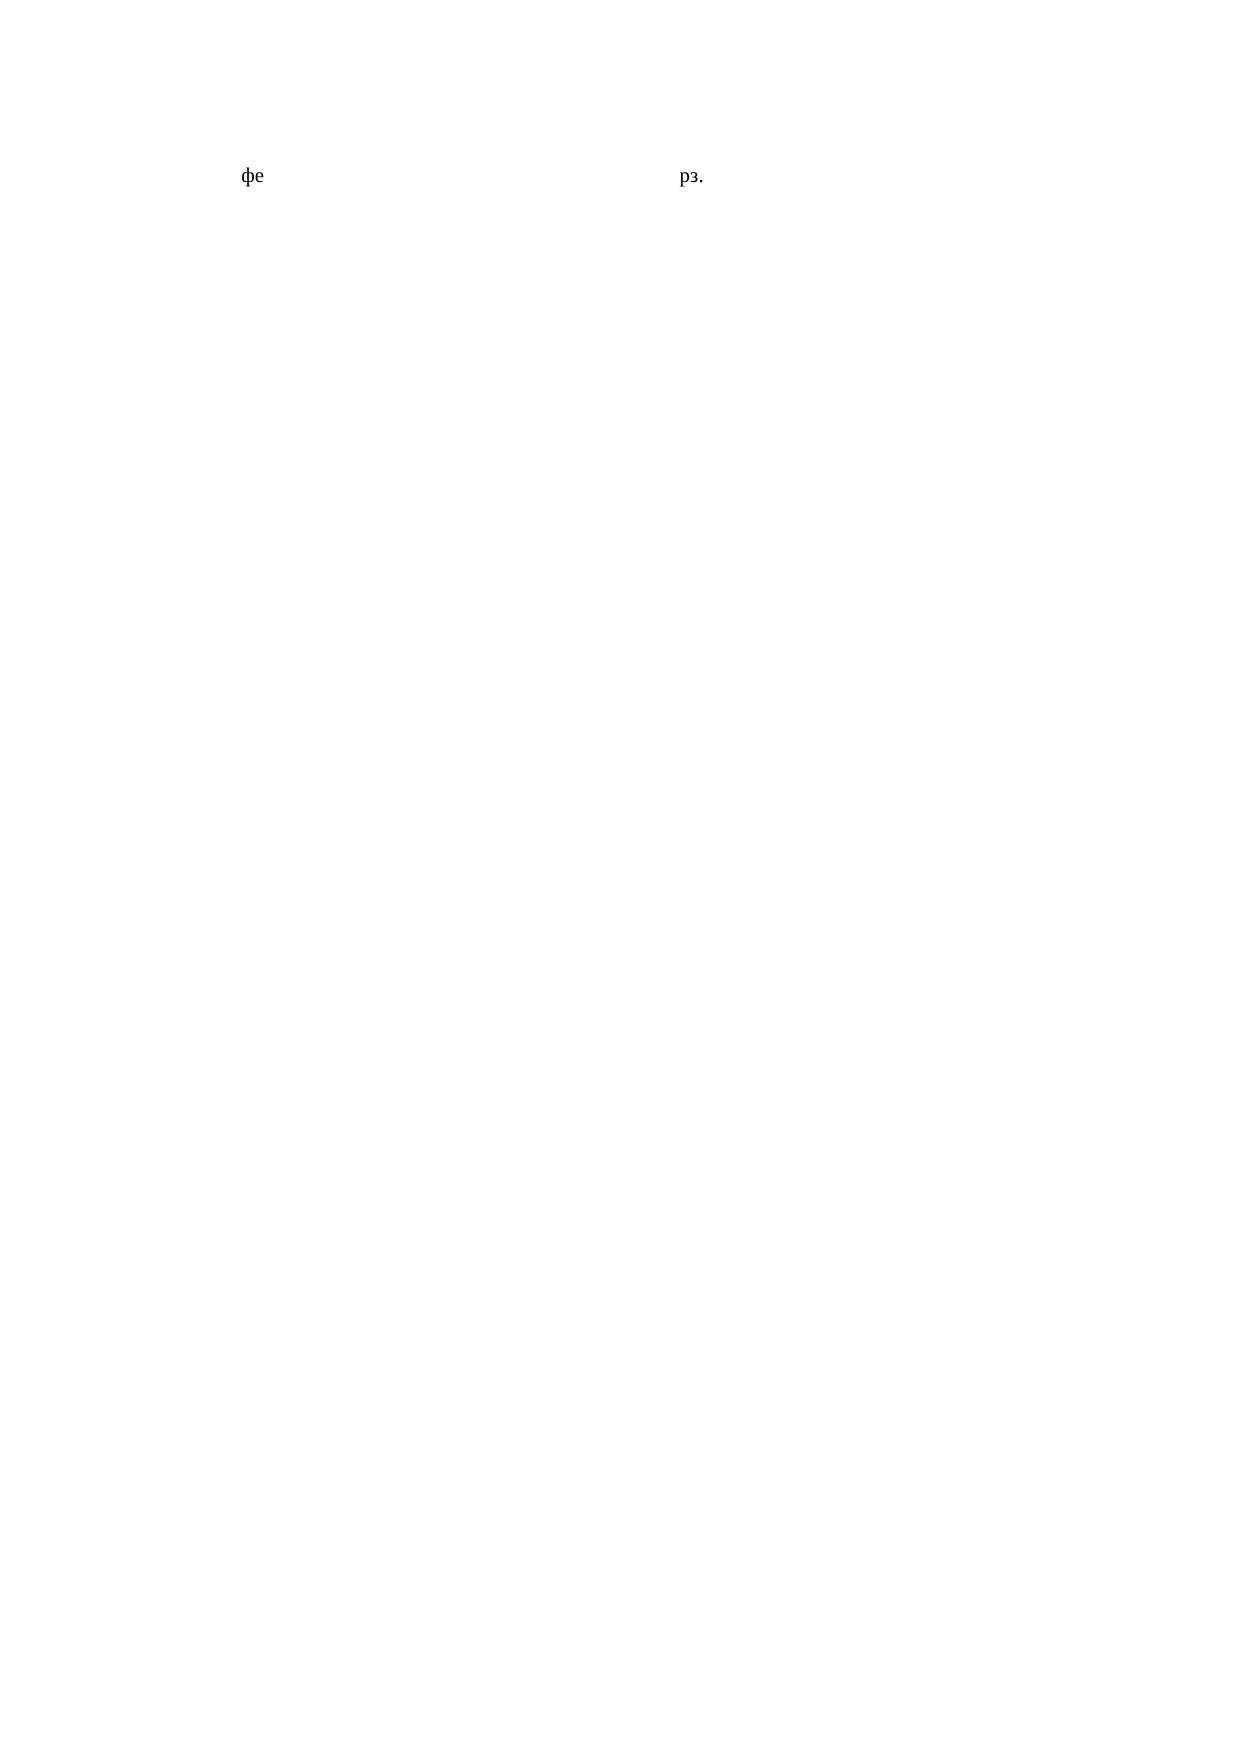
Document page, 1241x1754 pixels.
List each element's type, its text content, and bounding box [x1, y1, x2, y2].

text фе [241, 164, 270, 188]
text рз. [679, 164, 727, 188]
